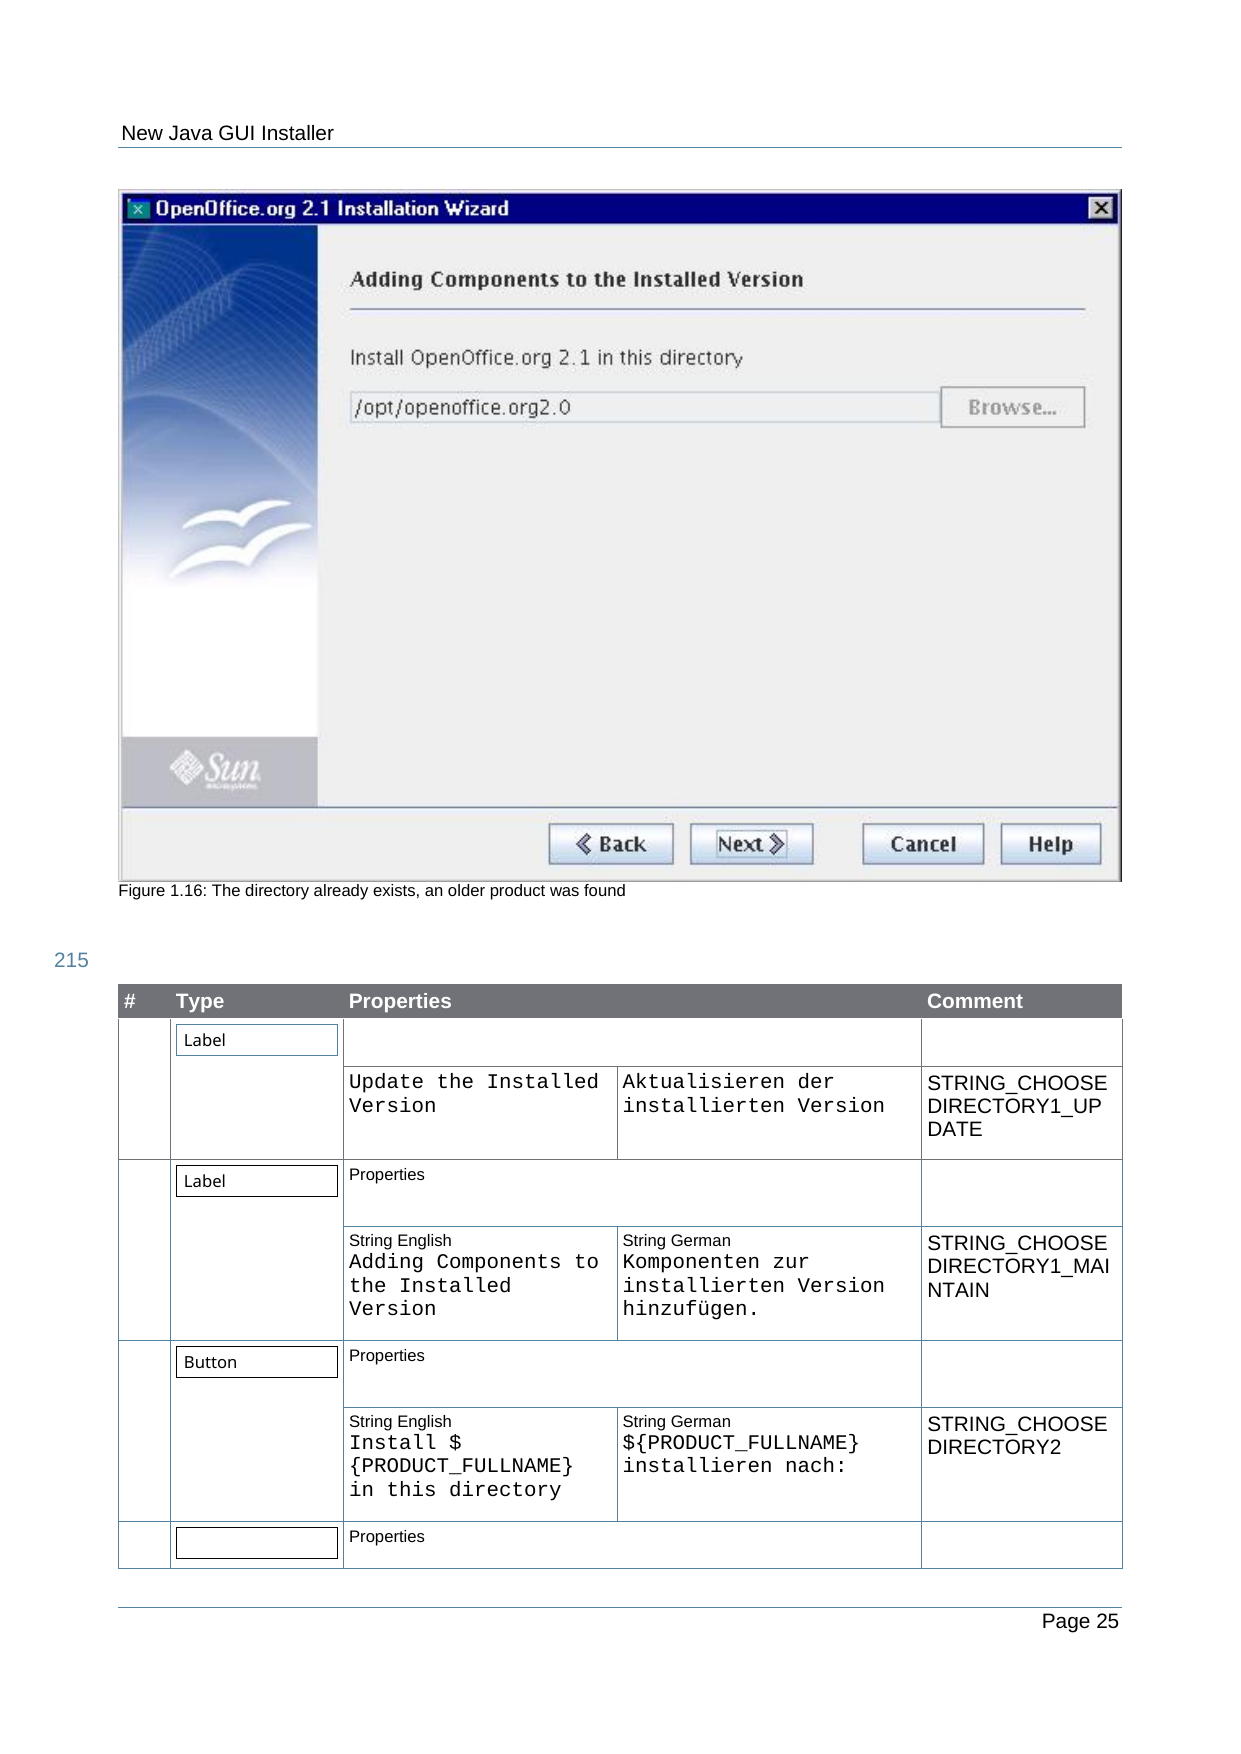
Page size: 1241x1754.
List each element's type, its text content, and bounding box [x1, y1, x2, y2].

table_header Properties [344, 1160, 921, 1226]
table_cell STRING_CHOOSEDIRECTORY2 [922, 1408, 1122, 1521]
table_header # [118, 984, 170, 1018]
table_cell <#> [119, 1522, 170, 1568]
table_cell String German ${PRODUCT_FULLNAME} installieren nach: [618, 1408, 921, 1521]
table_header [922, 1341, 1122, 1407]
table_cell Update the Installed Version [344, 1067, 617, 1159]
table_cell STRING_CHOOSEDIRECTORY1_MAINTAIN [922, 1227, 1122, 1340]
table_header [344, 1019, 921, 1066]
table_header Properties [343, 984, 921, 1018]
table_cell String English Install ${PRODUCT_FULLNAME} in this directory [344, 1408, 617, 1521]
table_cell <#> [119, 1019, 170, 1159]
text Figure 1.16: The directory already exists, an older product was found [118, 882, 1122, 900]
table_header [922, 1160, 1122, 1226]
table_header Type [170, 984, 343, 1018]
table_header Properties [344, 1522, 921, 1568]
table_cell String German Komponenten zur installierten Version hinzufügen. [618, 1227, 921, 1340]
table_cell <#> [119, 1160, 170, 1340]
table_header Properties [344, 1341, 921, 1407]
table_cell String English Adding Components to the Installed Version [344, 1227, 617, 1340]
table_header Comment [921, 984, 1122, 1018]
table_header [922, 1522, 1122, 1568]
table_cell [171, 1019, 343, 1159]
table_cell [171, 1160, 343, 1340]
table_cell <#> [119, 1341, 170, 1521]
table_cell [171, 1522, 343, 1568]
table_cell Aktualisieren der installierten Version [618, 1067, 921, 1159]
table_header [922, 1019, 1122, 1066]
table_cell [171, 1341, 343, 1521]
table_cell STRING_CHOOSEDIRECTORY1_UPDATE [922, 1067, 1122, 1159]
